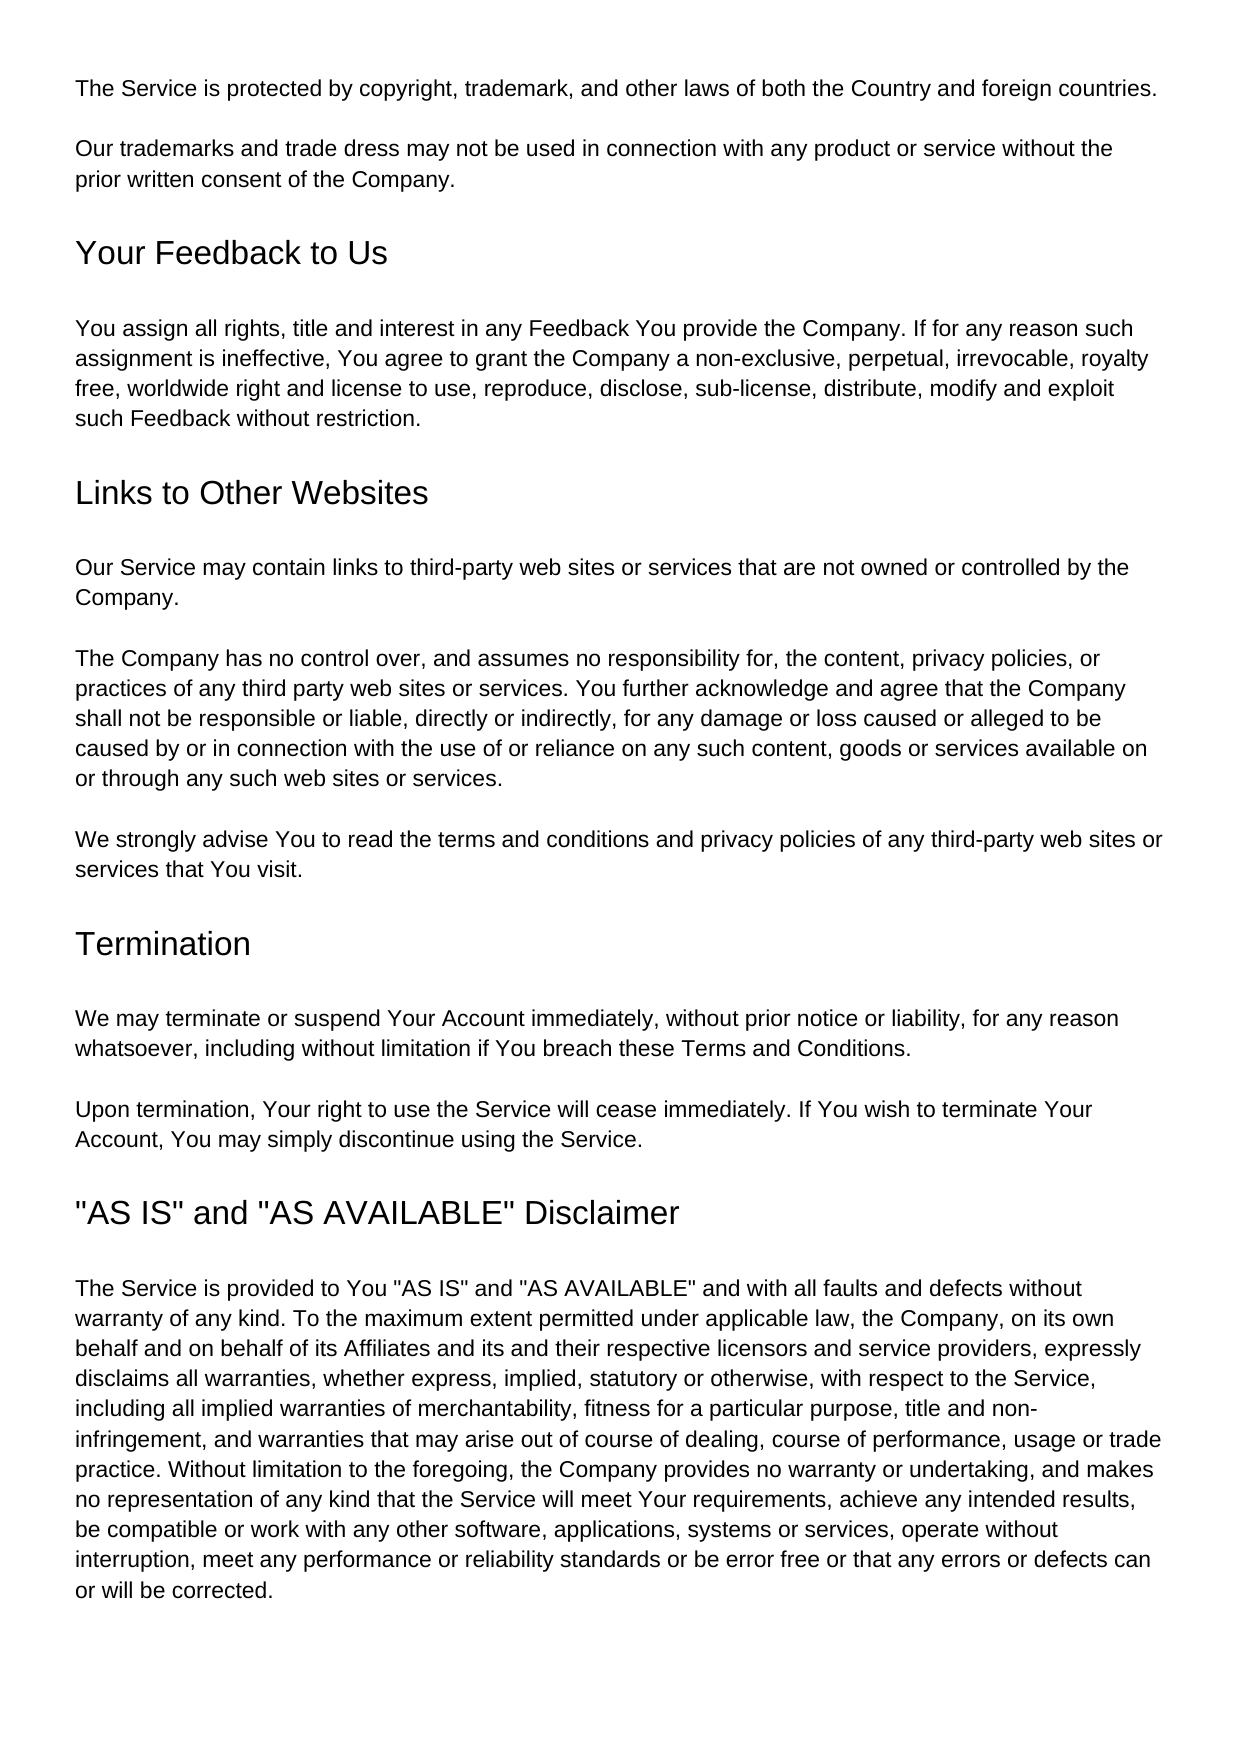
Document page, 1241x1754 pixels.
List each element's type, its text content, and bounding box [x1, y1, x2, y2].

text Upon termination, Your right to use the Service will cease immediately. If You wish to terminate Your Account, You may simply discontinue using the Service. [75, 1096, 1165, 1152]
text We may terminate or suspend Your Account immediately, without prior notice or liability, for any reason whatsoever, including without limitation if You breach these Terms and Conditions. [75, 1005, 1165, 1061]
text You assign all rights, title and interest in any Feedback You provide the Company. If for any reason such assignment is ineffective, You agree to grant the Company a non-exclusive, perpetual, irrevocable, royalty free, worldwide right and license to use, reproduce, disclose, sub-license, distribute, modify and exploit such Feedback without restriction. [75, 314, 1165, 431]
text The Service is provided to You "AS IS" and "AS AVAILABLE" and with all faults and defects without warranty of any kind. To the maximum extent permitted under applicable law, the Company, on its own behalf and on behalf of its Affiliates and its and their respective licensors and service providers, expressly disclaims all warranties, whether express, implied, statutory or otherwise, with respect to the Service, including all implied warranties of merchantability, fitness for a particular purpose, title and non-infringement, and warranties that may arise out of course of dealing, course of performance, usage or trade practice. Without limitation to the foregoing, the Company provides no warranty or undertaking, and makes no representation of any kind that the Service will meet Your requirements, achieve any intended results, be compatible or work with any other software, applications, systems or services, operate without interruption, meet any performance or reliability standards or be error free or that any errors or defects can or will be corrected. [75, 1274, 1165, 1603]
text We strongly advise You to read the terms and conditions and privacy policies of any third-party web sites or services that You visit. [75, 826, 1165, 882]
text Our Service may contain links to third-party web sites or services that are not owned or controlled by the Company. [75, 554, 1165, 611]
text The Service is protected by copyright, trademark, and other laws of both the Country and foreign countries. [75, 75, 1165, 101]
subtitle Termination [75, 924, 1165, 962]
subtitle Links to Other Websites [75, 473, 1165, 511]
subtitle Your Feedback to Us [75, 233, 1165, 272]
subtitle "AS IS" and "AS AVAILABLE" Disclaimer [75, 1193, 1165, 1232]
text The Company has no control over, and assumes no responsibility for, the content, privacy policies, or practices of any third party web sites or services. You further acknowledge and agree that the Company shall not be responsible or liable, directly or indirectly, for any damage or loss caused or alleged to be caused by or in connection with the use of or reliance on any such content, goods or services available on or through any such web sites or services. [75, 644, 1165, 792]
text Our trademarks and trade dress may not be used in connection with any product or service without the prior written consent of the Company. [75, 135, 1165, 192]
